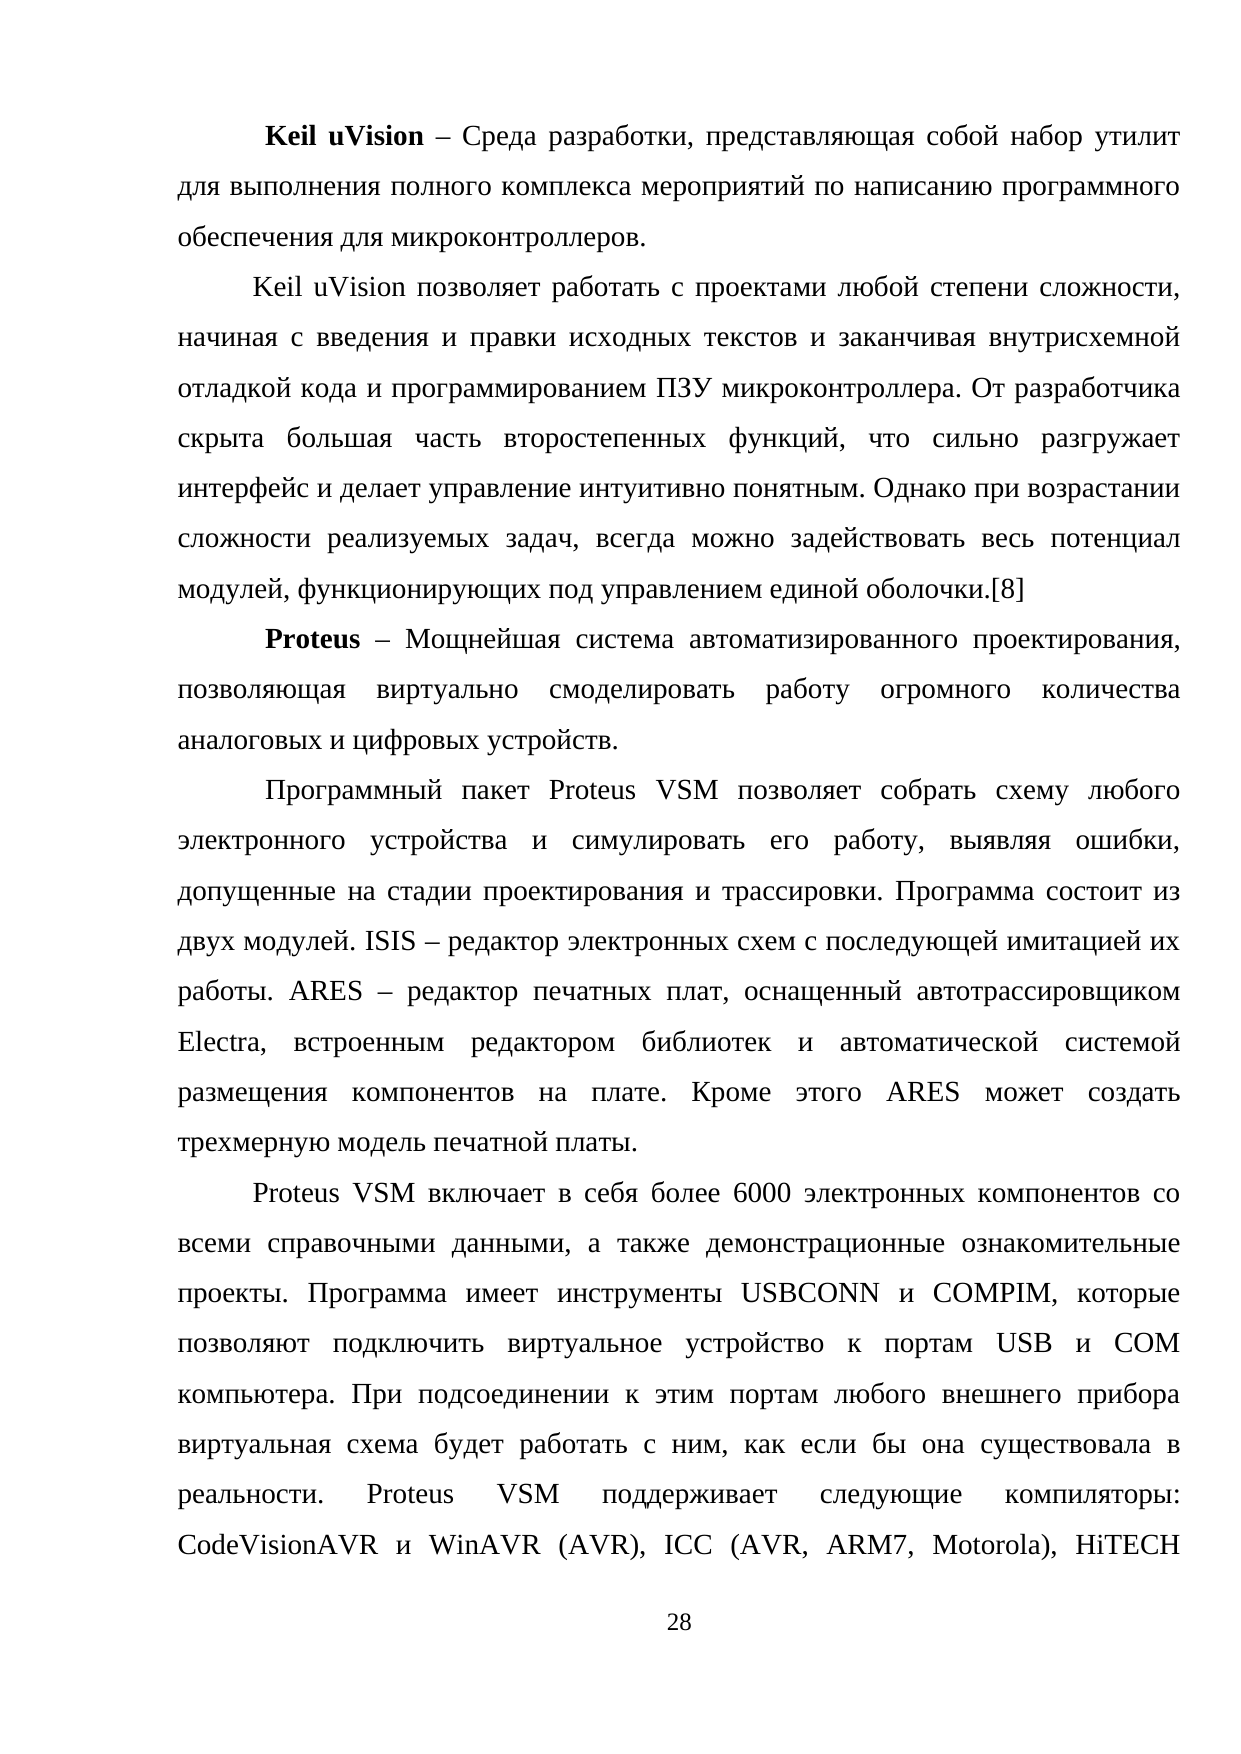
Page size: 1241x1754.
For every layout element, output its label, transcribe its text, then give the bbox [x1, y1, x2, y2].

text Proteus – Мощнейшая система автоматизированного проектирования, позволяющая виртуально смоделировать работу огромного количества аналоговых и цифровых устройств. [177, 621, 1181, 755]
text Keil uVision позволяет работать с проектами любой степени сложности, начиная с введения и правки исходных текстов и заканчивая внутрисхемной отладкой кода и программированием ПЗУ микроконтроллера. От разработчика скрыта большая часть второстепенных функций, что сильно разгружает интерфейс и делает управление интуитивно понятным. Однако при возрастании сложности реализуемых задач, всегда можно задействовать весь потенциал модулей, функционирующих под управлением единой оболочки.[8] [177, 269, 1181, 604]
text Программный пакет Proteus VSM позволяет собрать схему любого электронного устройства и симулировать его работу, выявляя ошибки, допущенные на стадии проектирования и трассировки. Программа состоит из двух модулей. ISIS – редактор электронных схем с последующей имитацией их работы. ARES – редактор печатных плат, оснащенный автотрассировщиком Electra, встроенным редактором библиотек и автоматической системой размещения компонентов на плате. Кроме этого ARES может создать трехмерную модель печатной платы. [177, 772, 1181, 1158]
text Keil uVision – Среда разработки, представляющая собой набор утилит для выполнения полного комплекса мероприятий по написанию программного обеспечения для микроконтроллеров. [177, 118, 1181, 252]
text Proteus VSM включает в себя более 6000 электронных компонентов со всеми справочными данными, а также демонстрационные ознакомительные проекты. Программа имеет инструменты USBCONN и COMPIM, которые позволяют подключить виртуальное устройство к портам USB и COM компьютера. При подсоединении к этим портам любого внешнего прибора виртуальная схема будет работать с ним, как если бы она существовала в реальности. Proteus VSM поддерживает следующие компиляторы: CodeVisionAVR и WinAVR (AVR), ICC (AVR, ARM7, Motorola), HiTECH [177, 1175, 1181, 1560]
